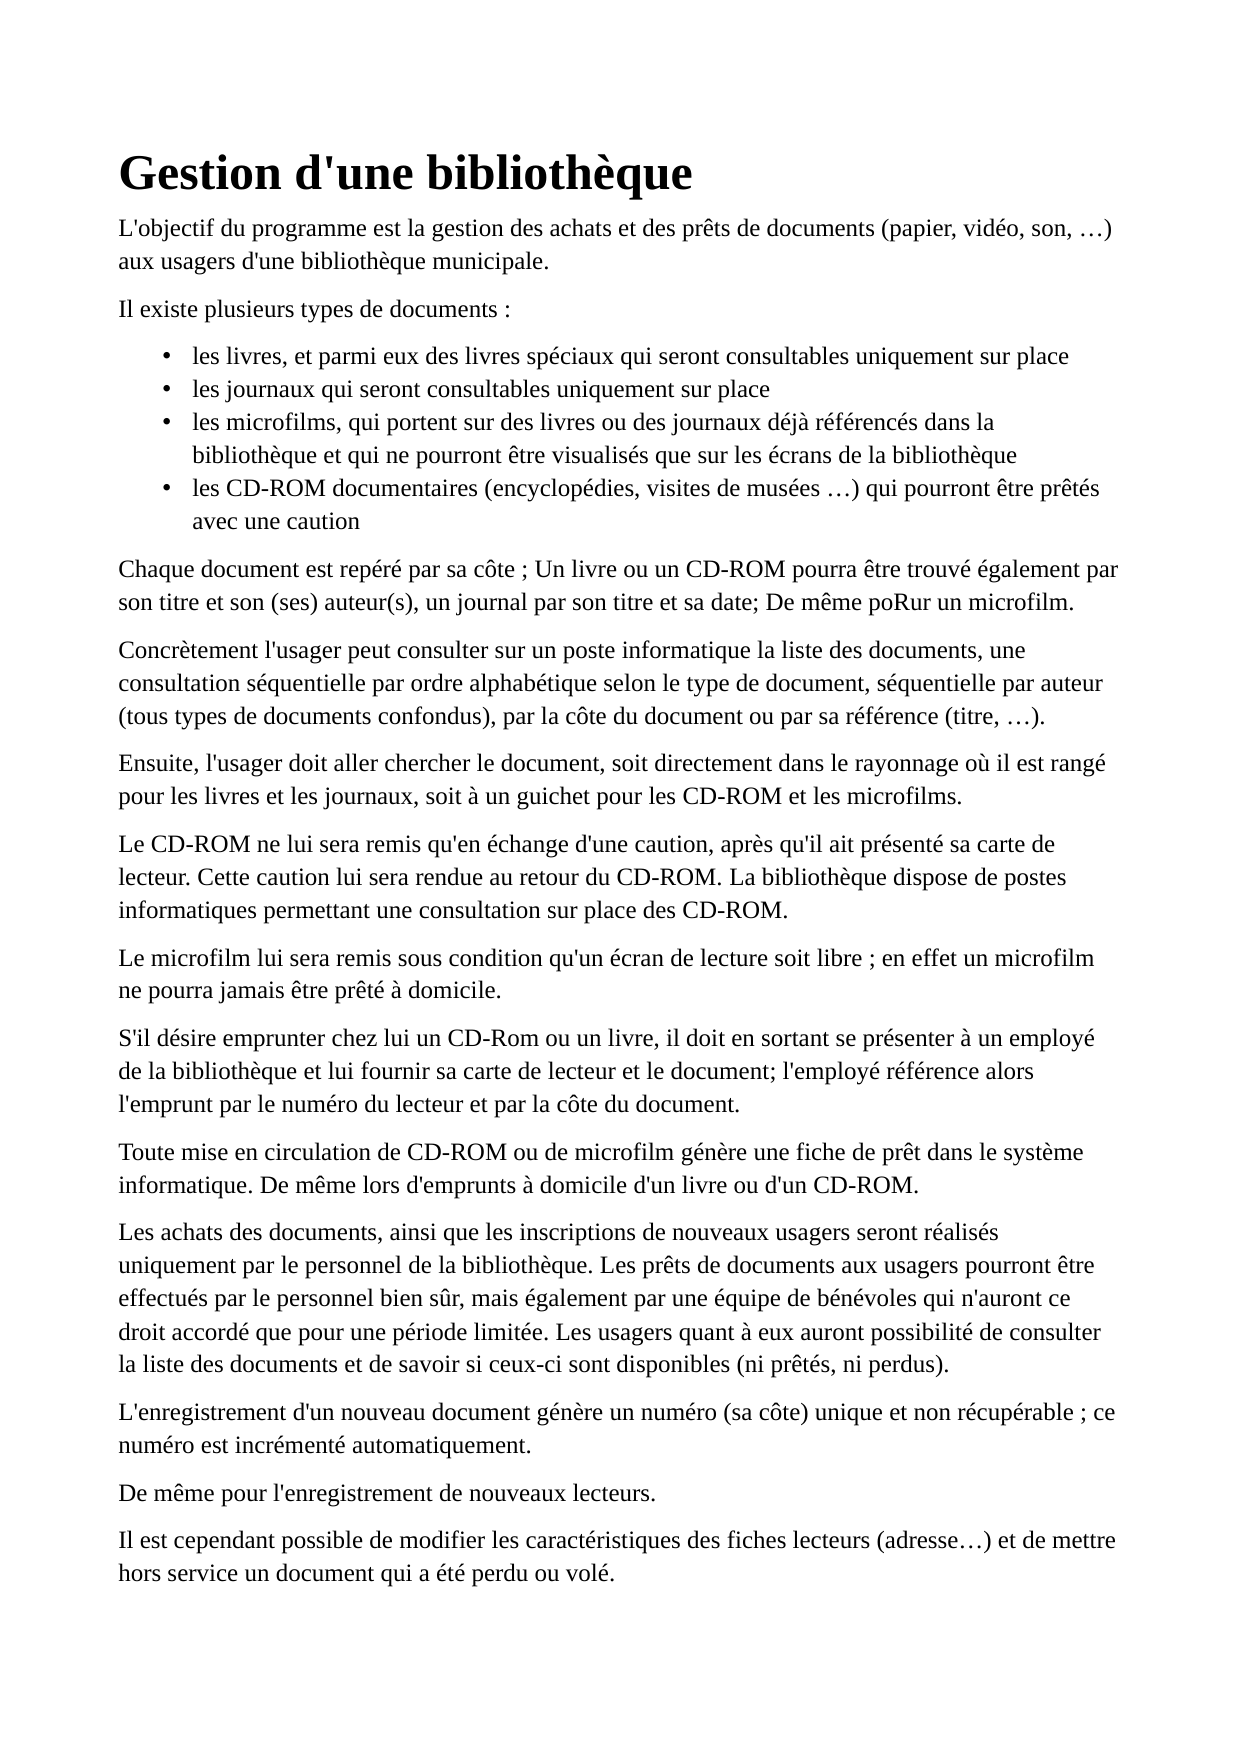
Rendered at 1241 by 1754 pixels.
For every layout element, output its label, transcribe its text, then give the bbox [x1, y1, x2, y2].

list les microfilms, qui portent sur des livres ou des journaux déjà référencés dans la bibliothèque et qui ne pourront être visualisés que sur les écrans de la bibliothèque [162, 407, 1122, 469]
text Les achats des documents, ainsi que les inscriptions de nouveaux usagers seront réalisés uniquement par le personnel de la bibliothèque. Les prêts de documents aux usagers pourront être effectués par le personnel bien sûr, mais également par une équipe de bénévoles qui n'auront ce droit accordé que pour une période limitée. Les usagers quant à eux auront possibilité de consulter la liste des documents et de savoir si ceux-ci sont disponibles (ni prêtés, ni perdus). [118, 1217, 1122, 1378]
text L'enregistrement d'un nouveau document génère un numéro (sa côte) unique et non récupérable ; ce numéro est incrémenté automatiquement. [118, 1397, 1122, 1459]
text Il est cependant possible de modifier les caractéristiques des fiches lecteurs (adresse…) et de mettre hors service un document qui a été perdu ou volé. [118, 1525, 1122, 1587]
subtitle Gestion d'une bibliothèque [118, 143, 1122, 201]
text Il existe plusieurs types de documents : [118, 294, 1122, 322]
text Ensuite, l'usager doit aller chercher le document, soit directement dans le rayonnage où il est rangé pour les livres et les journaux, soit à un guichet pour les CD-ROM et les microfilms. [118, 748, 1122, 810]
list les CD-ROM documentaires (encyclopédies, visites de musées …) qui pourront être prêtés avec une caution [162, 473, 1122, 535]
list les journaux qui seront consultables uniquement sur place [162, 374, 1122, 403]
text L'objectif du programme est la gestion des achats et des prêts de documents (papier, vidéo, son, …) aux usagers d'une bibliothèque municipale. [118, 213, 1122, 275]
text Le microfilm lui sera remis sous condition qu'un écran de lecture soit libre ; en effet un microfilm ne pourra jamais être prêté à domicile. [118, 943, 1122, 1004]
text Le CD-ROM ne lui sera remis qu'en échange d'une caution, après qu'il ait présenté sa carte de lecteur. Cette caution lui sera rendue au retour du CD-ROM. La bibliothèque dispose de postes informatiques permettant une consultation sur place des CD-ROM. [118, 829, 1122, 924]
text S'il désire emprunter chez lui un CD-Rom ou un livre, il doit en sortant se présenter à un employé de la bibliothèque et lui fournir sa carte de lecteur et le document; l'employé référence alors l'emprunt par le numéro du lecteur et par la côte du document. [118, 1023, 1122, 1118]
list les livres, et parmi eux des livres spéciaux qui seront consultables uniquement sur place [162, 341, 1122, 370]
text Chaque document est repéré par sa côte ; Un livre ou un CD-ROM pourra être trouvé également par son titre et son (ses) auteur(s), un journal par son titre et sa date; De même poRur un microfilm. [118, 554, 1122, 616]
text Concrètement l'usager peut consulter sur un poste informatique la liste des documents, une consultation séquentielle par ordre alphabétique selon le type de document, séquentielle par auteur (tous types de documents confondus), par la côte du document ou par sa référence (titre, …). [118, 635, 1122, 729]
text De même pour l'enregistrement de nouveaux lecteurs. [118, 1478, 1122, 1507]
text Toute mise en circulation de CD-ROM ou de microfilm génère une fiche de prêt dans le système informatique. De même lors d'emprunts à domicile d'un livre ou d'un CD-ROM. [118, 1137, 1122, 1199]
